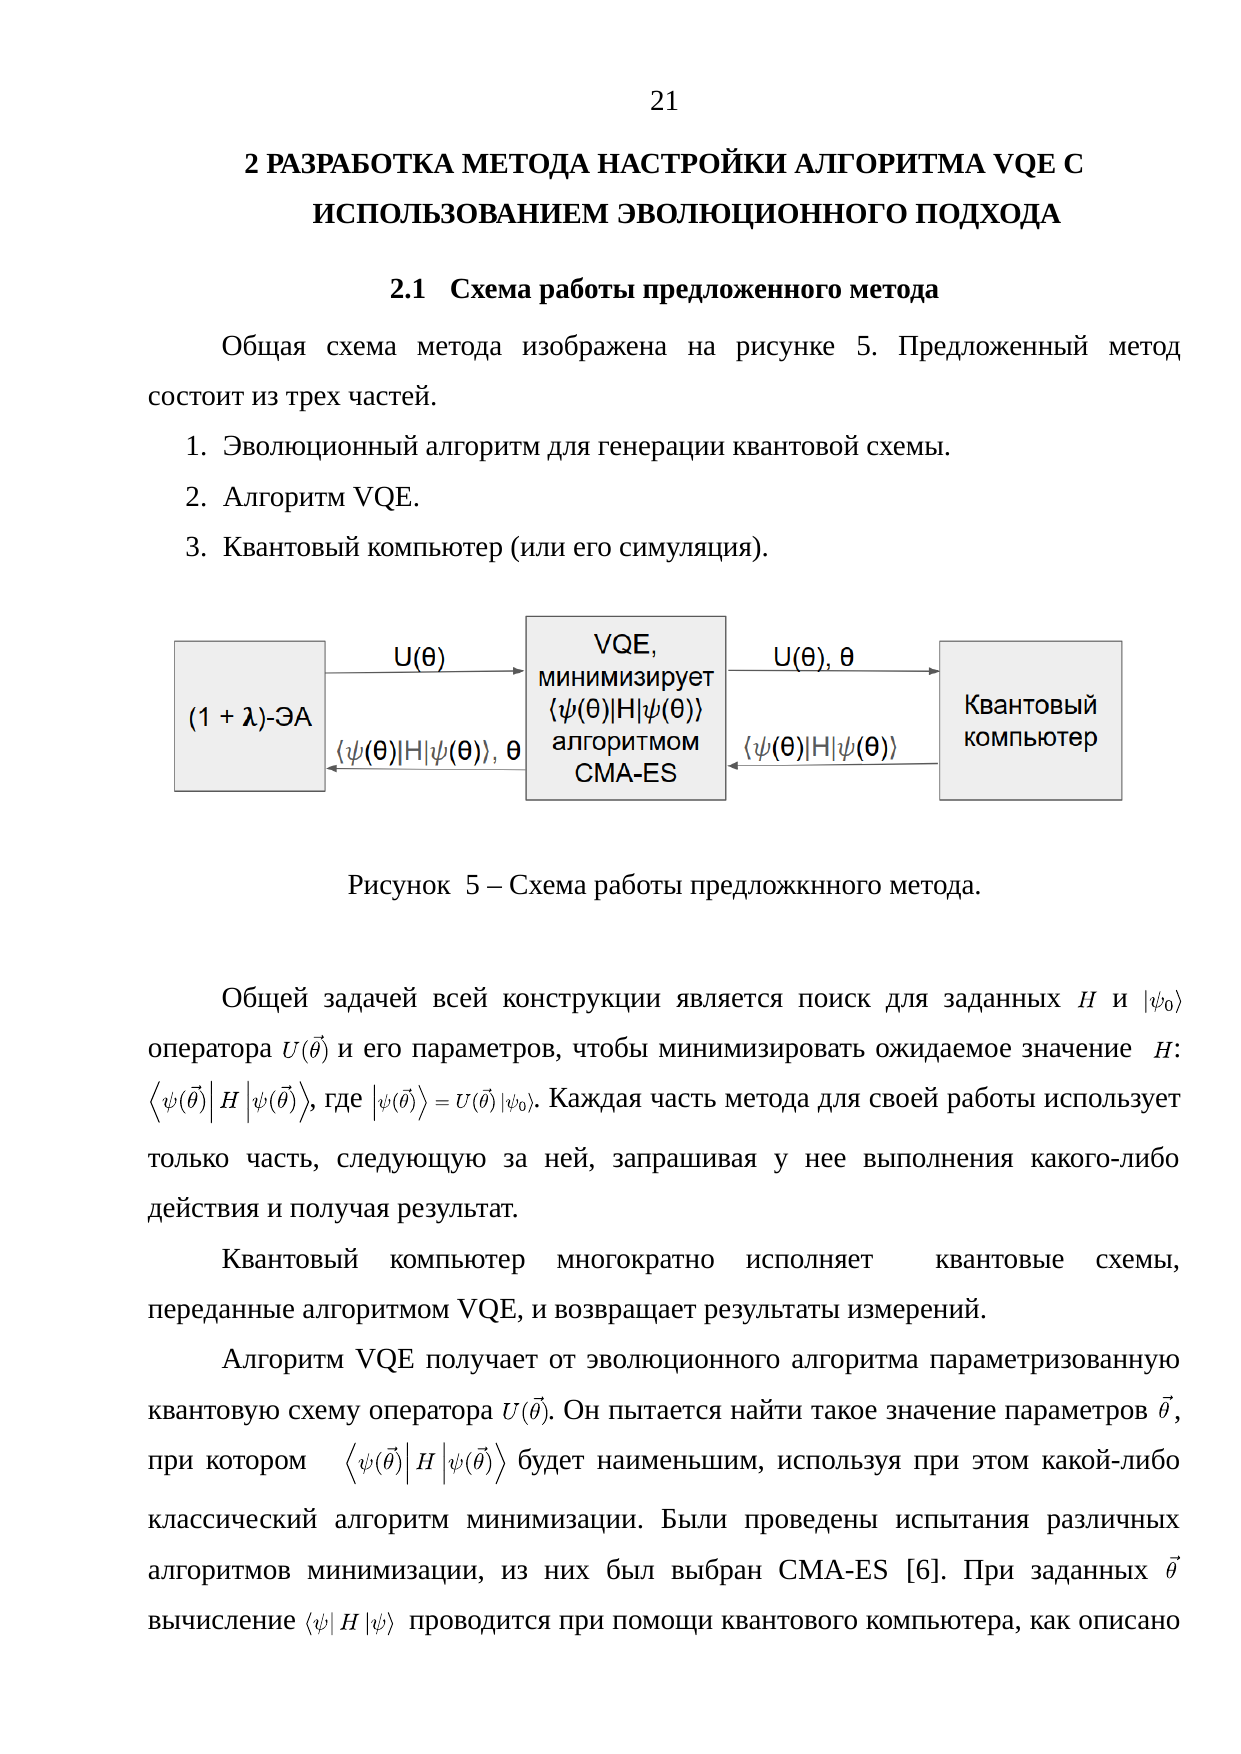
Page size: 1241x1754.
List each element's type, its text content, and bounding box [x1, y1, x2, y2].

list Алгоритм VQE. [185, 479, 1181, 512]
subtitle Схема работы предложенного метода [148, 271, 1181, 305]
text Алгоритм VQE получает от эволюционного алгоритма параметризованную квантовую схему оператора . Он пытается найти такое значение параметров , при котором будет наименьшим, используя при этом какой-либо классический алгоритм минимизации. Были проведены испытания различных алгоритмов минимизации, из них был выбран CMA-ES [6]. При заданных вычисление проводится при помощи квантового компьютера, как описано [148, 1341, 1181, 1636]
text Общей задачей всей конструкции является поиск для заданных и оператора и его параметров, чтобы минимизировать ожидаемое значение : , где . Каждая часть метода для своей работы использует только часть, следующую за ней, запрашивая у нее выполнения какого-либо действия и получая результат. [148, 980, 1181, 1224]
list Рисунок 5 – Схема работы предложкнного метода. [166, 867, 1162, 900]
picture [166, 592, 1163, 819]
list Эволюционный алгоритм для генерации квантовой схемы. [185, 428, 1181, 462]
list Квантовый компьютер (или его симуляция). [185, 529, 1181, 563]
subtitle РАЗРАБОТКА МЕТОДА НАСТРОЙКИ АЛГОРИТМА VQE С ИСПОЛЬЗОВАНИЕМ ЭВОЛЮЦИОННОГО ПОДХОДА [148, 146, 1181, 229]
text Квантовый компьютер многократно исполняет квантовые схемы, переданные алгоритмом VQE, и возвращает результаты измерений. [148, 1241, 1181, 1325]
text Общая схема метода изображена на рисунке 5. Предложенный метод состоит из трех частей. [148, 328, 1181, 412]
